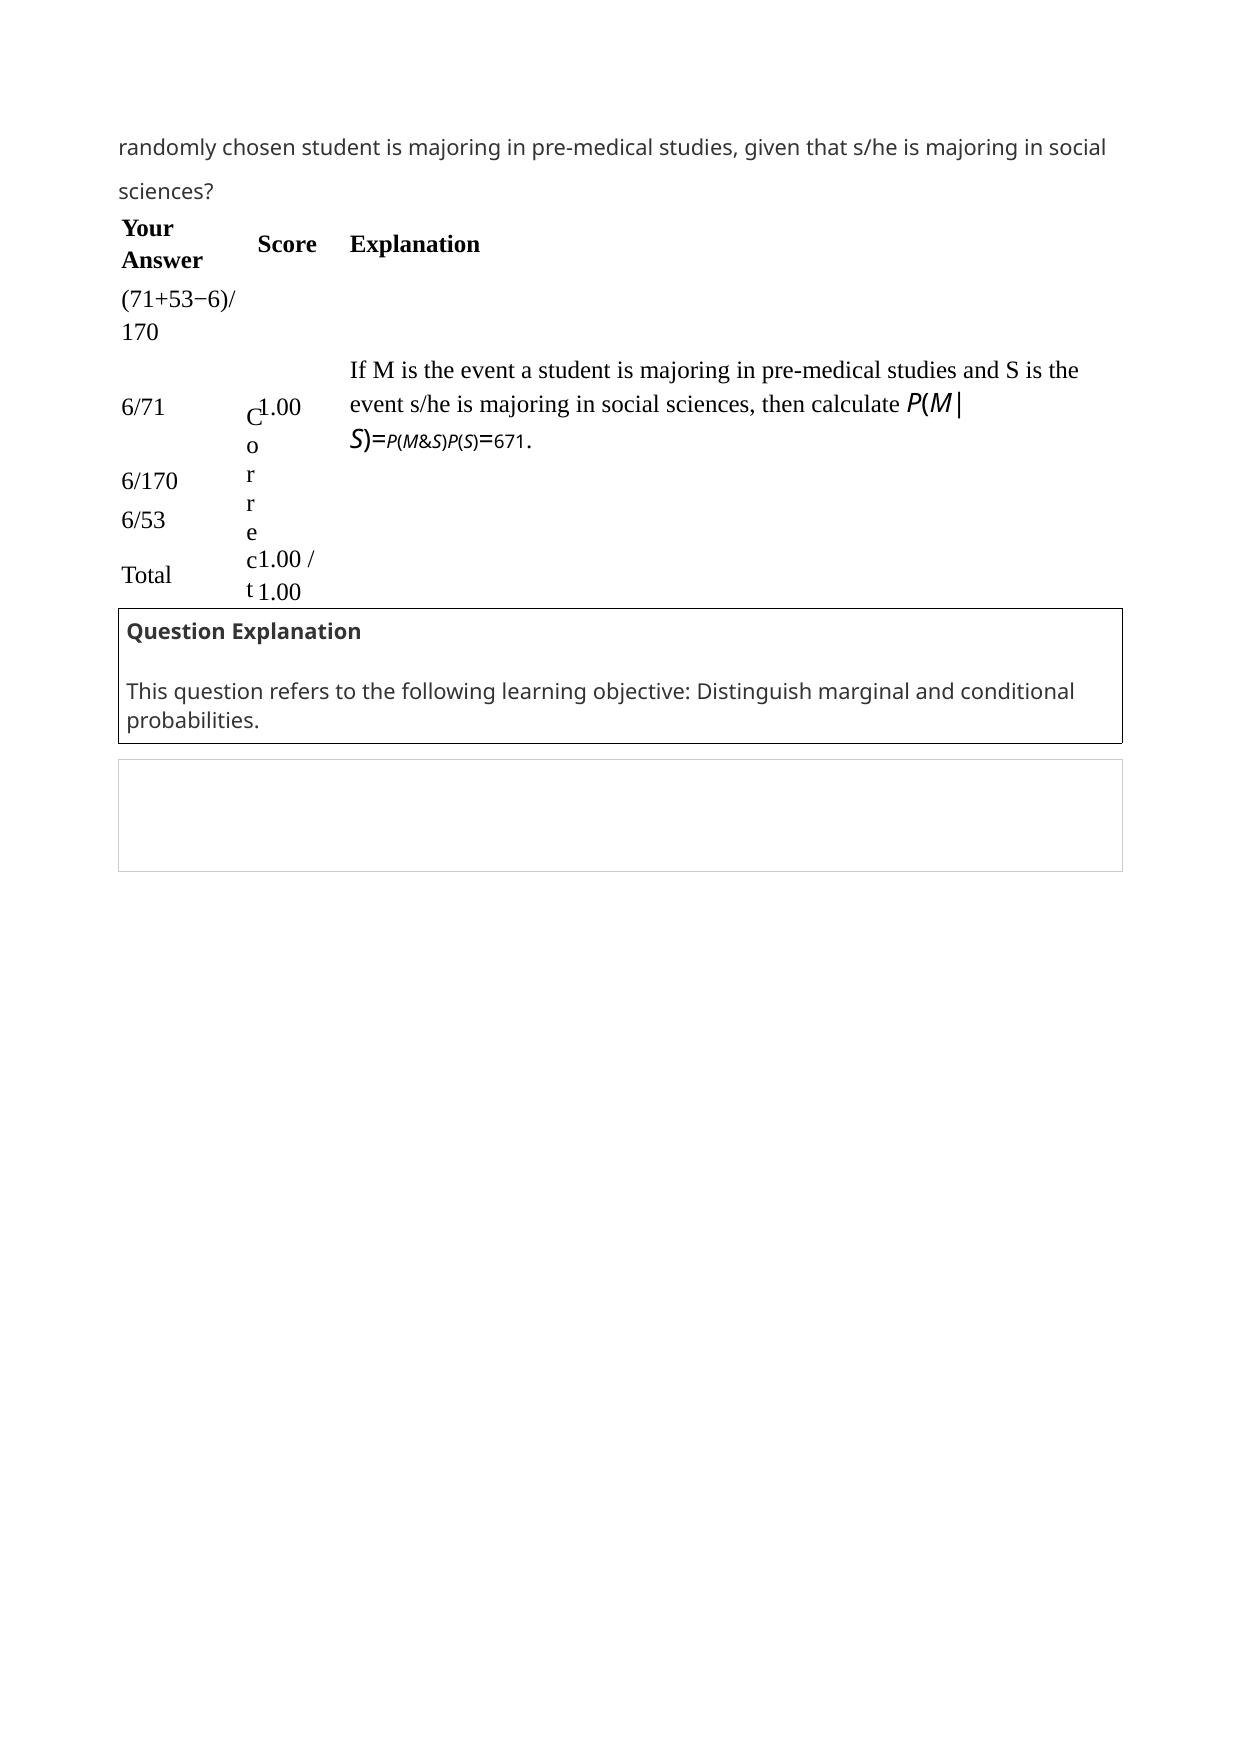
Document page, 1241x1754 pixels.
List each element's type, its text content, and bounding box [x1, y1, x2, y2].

table_cell [255, 460, 347, 498]
table_cell [249, 460, 254, 498]
table_cell 1.00 / 1.00 [255, 537, 347, 608]
table_header Your Answer [118, 206, 243, 277]
table_cell Total [118, 537, 243, 608]
table_cell 6/170 [118, 460, 243, 498]
table_cell 6/53 [118, 498, 243, 537]
table_cell 6/71 [118, 349, 243, 459]
table_cell [243, 277, 254, 348]
table_header [243, 206, 254, 277]
table_cell [347, 460, 1122, 498]
table_cell [250, 410, 254, 424]
table_cell [255, 498, 347, 537]
table_cell If M is the event a student is majoring in pre-medical studies and S is the event s/he is majoring in social sciences, then calculate P(M|S)=P(M&S)P(S)=671. [347, 349, 1122, 459]
text Question Explanation This question refers to the following learning objective: Distinguish marginal and conditional probabilities. [119, 609, 1122, 743]
table_cell [249, 540, 254, 557]
table_cell [243, 537, 254, 608]
table_cell [249, 423, 254, 452]
table_header Explanation [347, 206, 1122, 277]
table_cell (71+53−6)/170 [118, 277, 243, 348]
table_cell [249, 498, 254, 529]
table_header Score [255, 206, 347, 277]
table_cell 1.00 [255, 349, 347, 459]
table_cell [347, 537, 1122, 608]
table_cell [347, 498, 1122, 537]
table_cell [249, 557, 254, 567]
text randomly chosen student is majoring in pre-medical studies, given that s/he is majoring in social sciences? [118, 118, 1122, 206]
table_cell [243, 349, 254, 481]
table_cell [347, 277, 1122, 348]
table_cell [255, 277, 347, 348]
